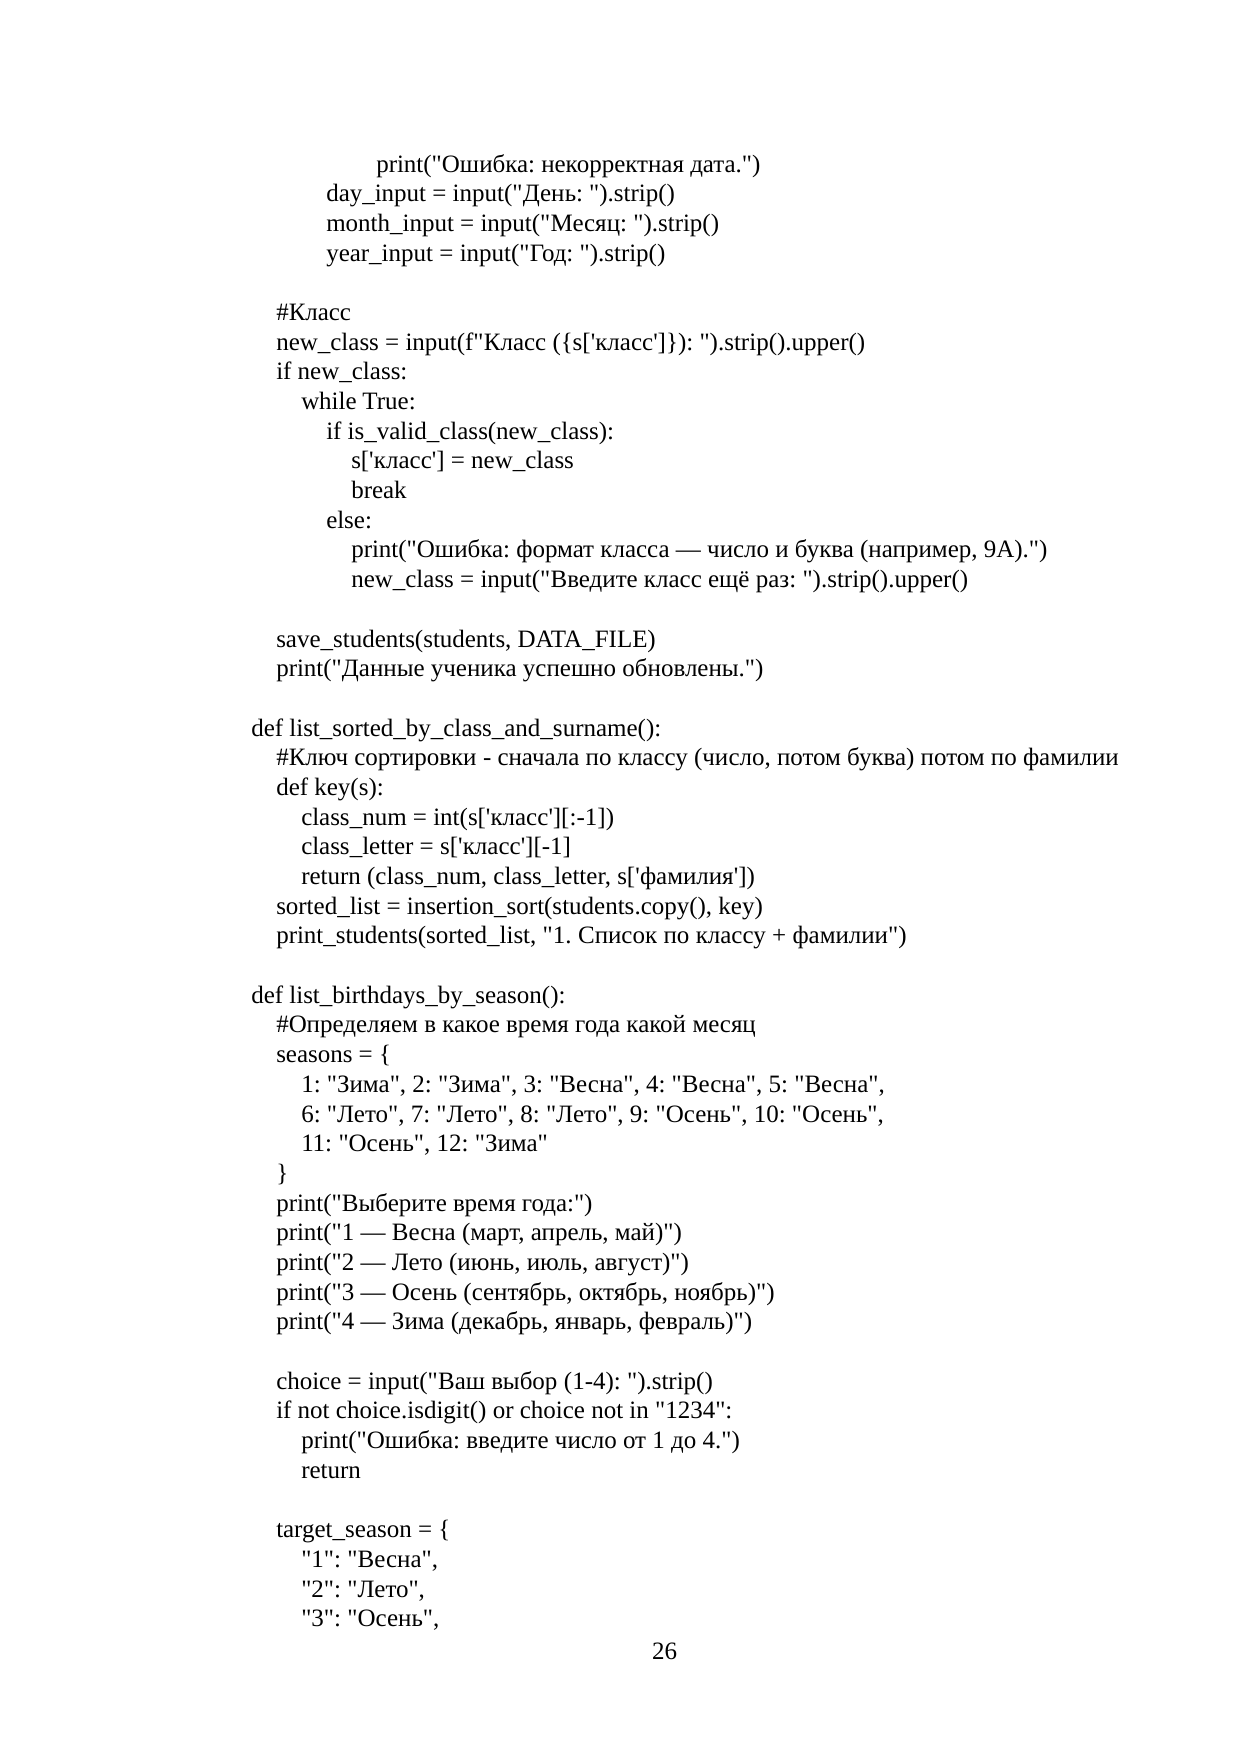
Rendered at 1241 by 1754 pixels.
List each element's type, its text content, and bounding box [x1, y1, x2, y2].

text 6: "Лето", 7: "Лето", 8: "Лето", 9: "Осень", 10: "Осень", [177, 1098, 1152, 1127]
text print("Ошибка: введите число от 1 до 4.") [177, 1424, 1152, 1454]
text new_class = input(f"Класс ({s['класс']}): ").strip().upper() [177, 326, 1152, 356]
text return (class_num, class_letter, s['фамилия']) [177, 860, 1152, 890]
text def list_sorted_by_class_and_surname(): [177, 712, 1152, 741]
text #Определяем в какое время года какой месяц [177, 1009, 1152, 1038]
text } [177, 1157, 1152, 1187]
text "1": "Весна", [177, 1543, 1152, 1573]
text sorted_list = insertion_sort(students.copy(), key) [177, 890, 1152, 919]
text print("1 — Весна (март, апрель, май)") [177, 1216, 1152, 1246]
text print("Ошибка: формат класса — число и буква (например, 9А).") [177, 534, 1152, 563]
text class_letter = s['класс'][-1] [177, 831, 1152, 860]
text 1: "Зима", 2: "Зима", 3: "Весна", 4: "Весна", 5: "Весна", [177, 1068, 1152, 1098]
text target_season = { [177, 1513, 1152, 1543]
text day_input = input("День: ").strip() [177, 177, 1152, 207]
text print_students(sorted_list, "1. Список по классу + фамилии") [177, 919, 1152, 949]
text month_input = input("Месяц: ").strip() [177, 207, 1152, 237]
text class_num = int(s['класс'][:-1]) [177, 801, 1152, 831]
text else: [177, 504, 1152, 534]
text print("2 — Лето (июнь, июль, август)") [177, 1246, 1152, 1276]
text print("3 — Осень (сентябрь, октябрь, ноябрь)") [177, 1276, 1152, 1306]
text 11: "Осень", 12: "Зима" [177, 1127, 1152, 1157]
text if is_valid_class(new_class): [177, 415, 1152, 444]
text #Класс [177, 296, 1152, 326]
text print("Выберите время года:") [177, 1187, 1152, 1216]
text s['класс'] = new_class [177, 444, 1152, 474]
text year_input = input("Год: ").strip() [177, 237, 1152, 266]
text def key(s): [177, 771, 1152, 801]
text print("Данные ученика успешно обновлены.") [177, 652, 1152, 682]
text choice = input("Ваш выбор (1-4): ").strip() [177, 1365, 1152, 1394]
text if new_class: [177, 356, 1152, 385]
text #Ключ сортировки - сначала по классу (число, потом буква) потом по фамилии [177, 741, 1152, 771]
text def list_birthdays_by_season(): [177, 979, 1152, 1009]
text if not choice.isdigit() or choice not in "1234": [177, 1394, 1152, 1424]
text seasons = { [177, 1038, 1152, 1068]
text "3": "Осень", [177, 1602, 1152, 1632]
text "2": "Лето", [177, 1573, 1152, 1602]
text new_class = input("Введите класс ещё раз: ").strip().upper() [177, 563, 1152, 593]
text print("Ошибка: некорректная дата.") [177, 148, 1152, 177]
text print("4 — Зима (декабрь, январь, февраль)") [177, 1306, 1152, 1335]
text save_students(students, DATA_FILE) [177, 623, 1152, 652]
text break [177, 474, 1152, 504]
text while True: [177, 385, 1152, 415]
text return [177, 1454, 1152, 1484]
